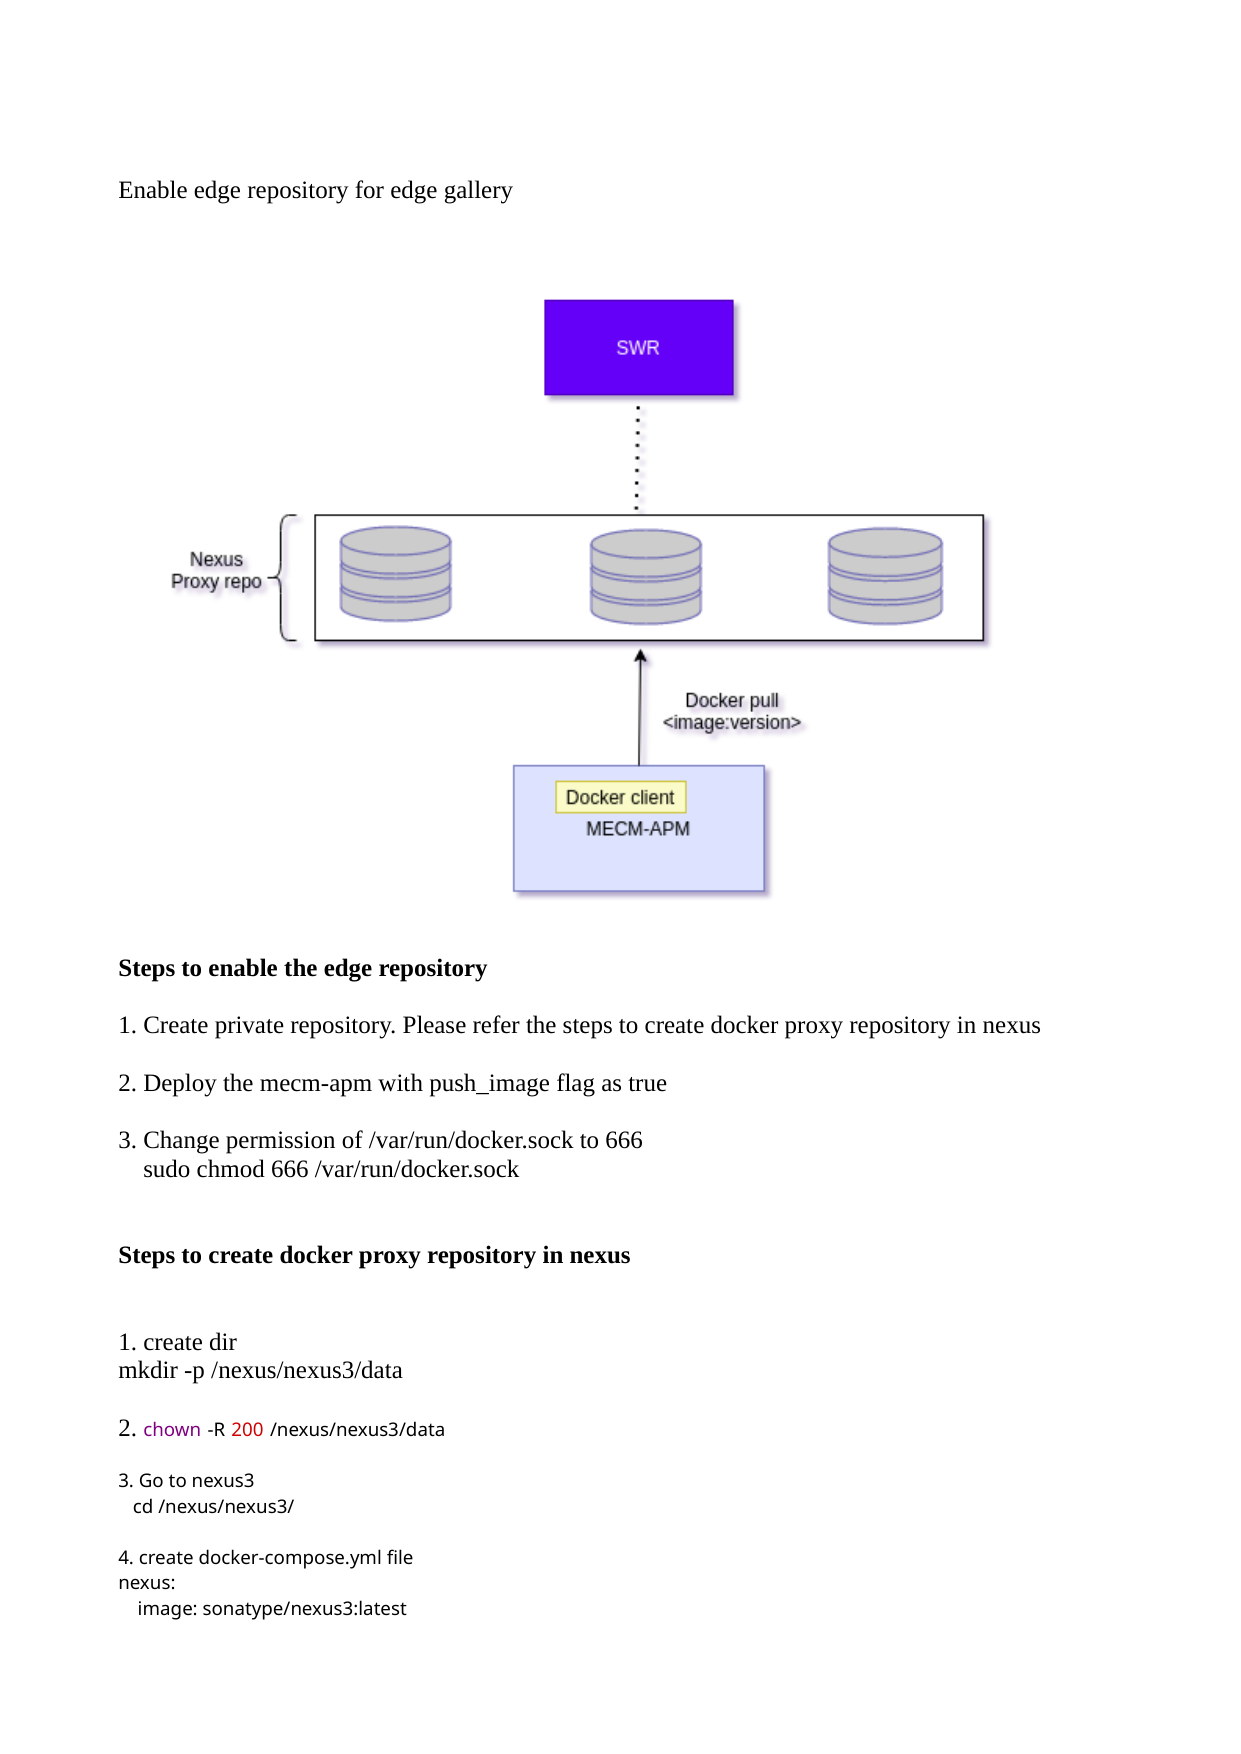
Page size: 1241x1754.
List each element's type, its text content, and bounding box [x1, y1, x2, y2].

text 2. Deploy the mecm-apm with push_image flag as true [118, 1068, 1122, 1097]
text 3. Change permission of /var/run/docker.sock to 666 [118, 1126, 1122, 1154]
text 4. create docker-compose.yml file [118, 1544, 1122, 1569]
text 2. chown -R 200 /nexus/nexus3/data [118, 1413, 1122, 1442]
text Steps to create docker proxy repository in nexus [118, 1241, 1122, 1269]
picture [155, 265, 1085, 925]
text 3. Go to nexus3 [118, 1467, 1122, 1493]
text 1. Create private repository. Please refer the steps to create docker proxy repository in nexus [118, 1011, 1122, 1039]
text mkdir -p /nexus/nexus3/data [118, 1356, 1122, 1384]
text Enable edge repository for edge gallery [118, 176, 1122, 204]
text nexus: [118, 1569, 1122, 1595]
text Steps to enable the edge repository [118, 953, 1122, 982]
text cd /nexus/nexus3/ [118, 1493, 1122, 1518]
text sudo chmod 666 /var/run/docker.sock [118, 1154, 1122, 1183]
text image: sonatype/nexus3:latest [118, 1595, 1122, 1621]
text 1. create dir [118, 1327, 1122, 1356]
